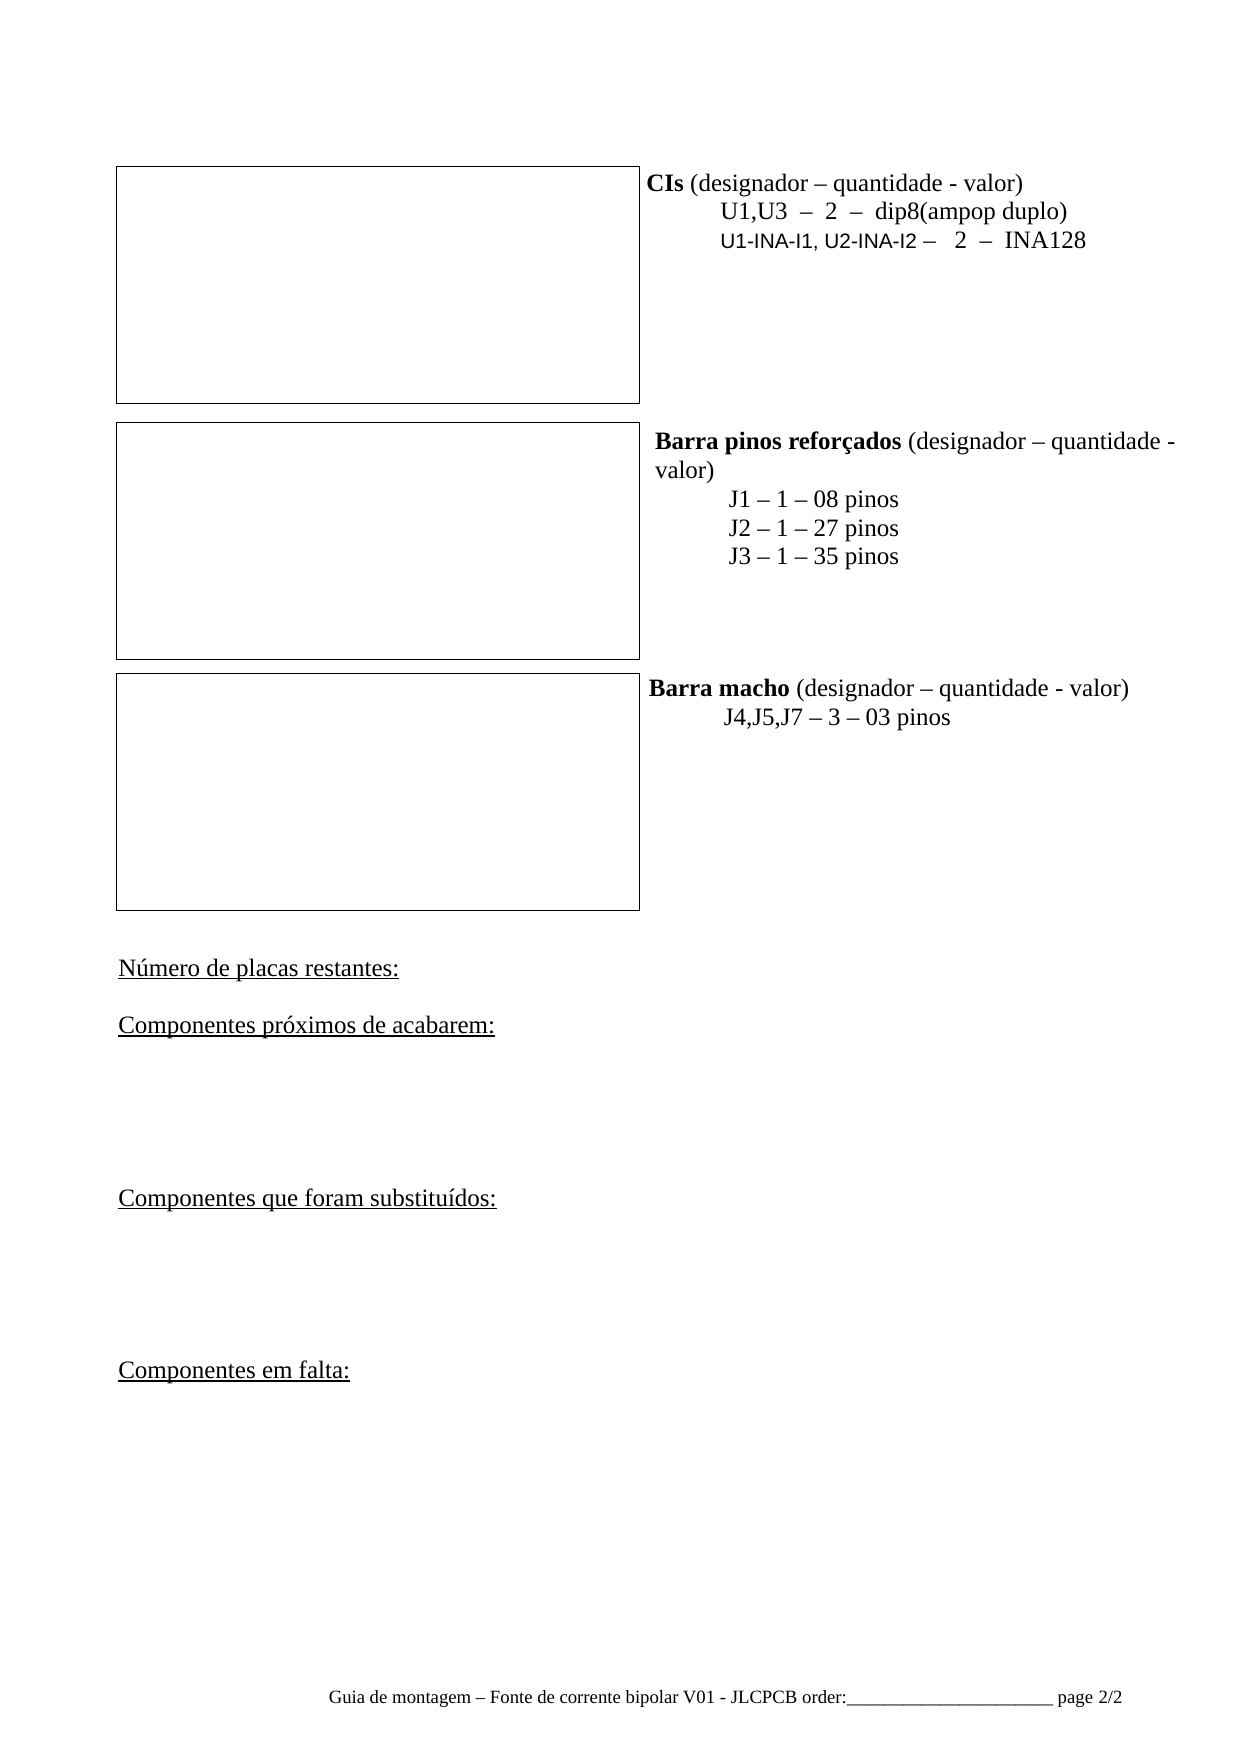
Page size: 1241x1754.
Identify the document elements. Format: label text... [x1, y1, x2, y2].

text Número de placas restantes: [118, 953, 1122, 981]
text Componentes próximos de acabarem: [118, 1010, 1122, 1039]
text Componentes em falta: [118, 1355, 1122, 1384]
text Componentes que foram substituídos: [118, 1183, 1122, 1211]
